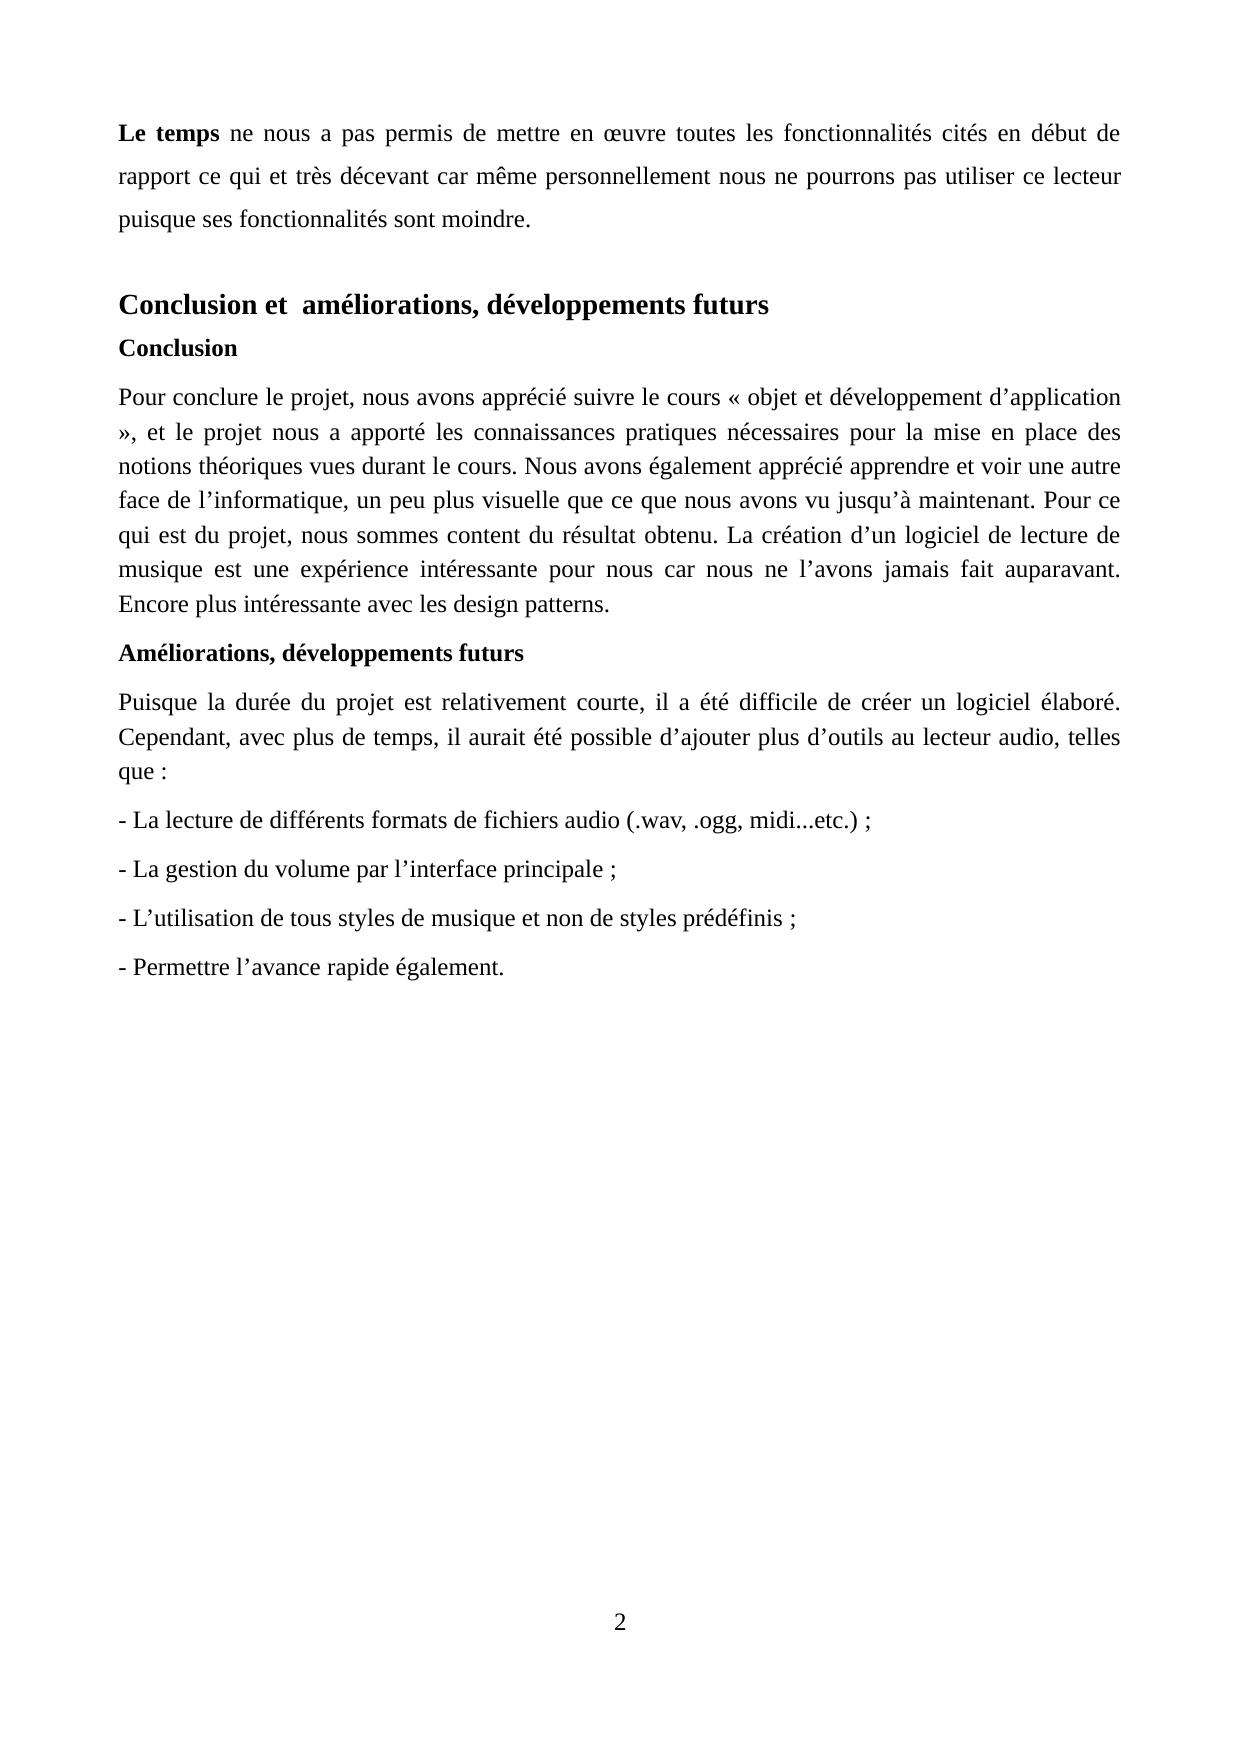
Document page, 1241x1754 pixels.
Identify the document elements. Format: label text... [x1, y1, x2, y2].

text Améliorations, développements futurs [118, 638, 1122, 667]
text - Permettre l’avance rapide également. [118, 952, 1122, 981]
text - La gestion du volume par l’interface principale ; [118, 854, 1122, 883]
subtitle Conclusion et améliorations, développements futurs [118, 287, 1122, 321]
text Le temps ne nous a pas permis de mettre en œuvre toutes les fonctionnalités cités en début de rapport ce qui et très décevant car même personnellement nous ne pourrons pas utiliser ce lecteur puisque ses fonctionnalités sont moindre. [118, 118, 1122, 233]
text - La lecture de différents formats de fichiers audio (.wav, .ogg, midi...etc.) ; [118, 805, 1122, 834]
text Puisque la durée du projet est relativement courte, il a été difficile de créer un logiciel élaboré. Cependant, avec plus de temps, il aurait été possible d’ajouter plus d’outils au lecteur audio, telles que : [118, 687, 1122, 785]
text Conclusion [118, 333, 1122, 362]
text Pour conclure le projet, nous avons apprécié suivre le cours « objet et développement d’application », et le projet nous a apporté les connaissances pratiques nécessaires pour la mise en place des notions théoriques vues durant le cours. Nous avons également apprécié apprendre et voir une autre face de l’informatique, un peu plus visuelle que ce que nous avons vu jusqu’à maintenant. Pour ce qui est du projet, nous sommes content du résultat obtenu. La création d’un logiciel de lecture de musique est une expérience intéressante pour nous car nous ne l’avons jamais fait auparavant. Encore plus intéressante avec les design patterns. [118, 382, 1122, 618]
text - L’utilisation de tous styles de musique et non de styles prédéfinis ; [118, 903, 1122, 932]
